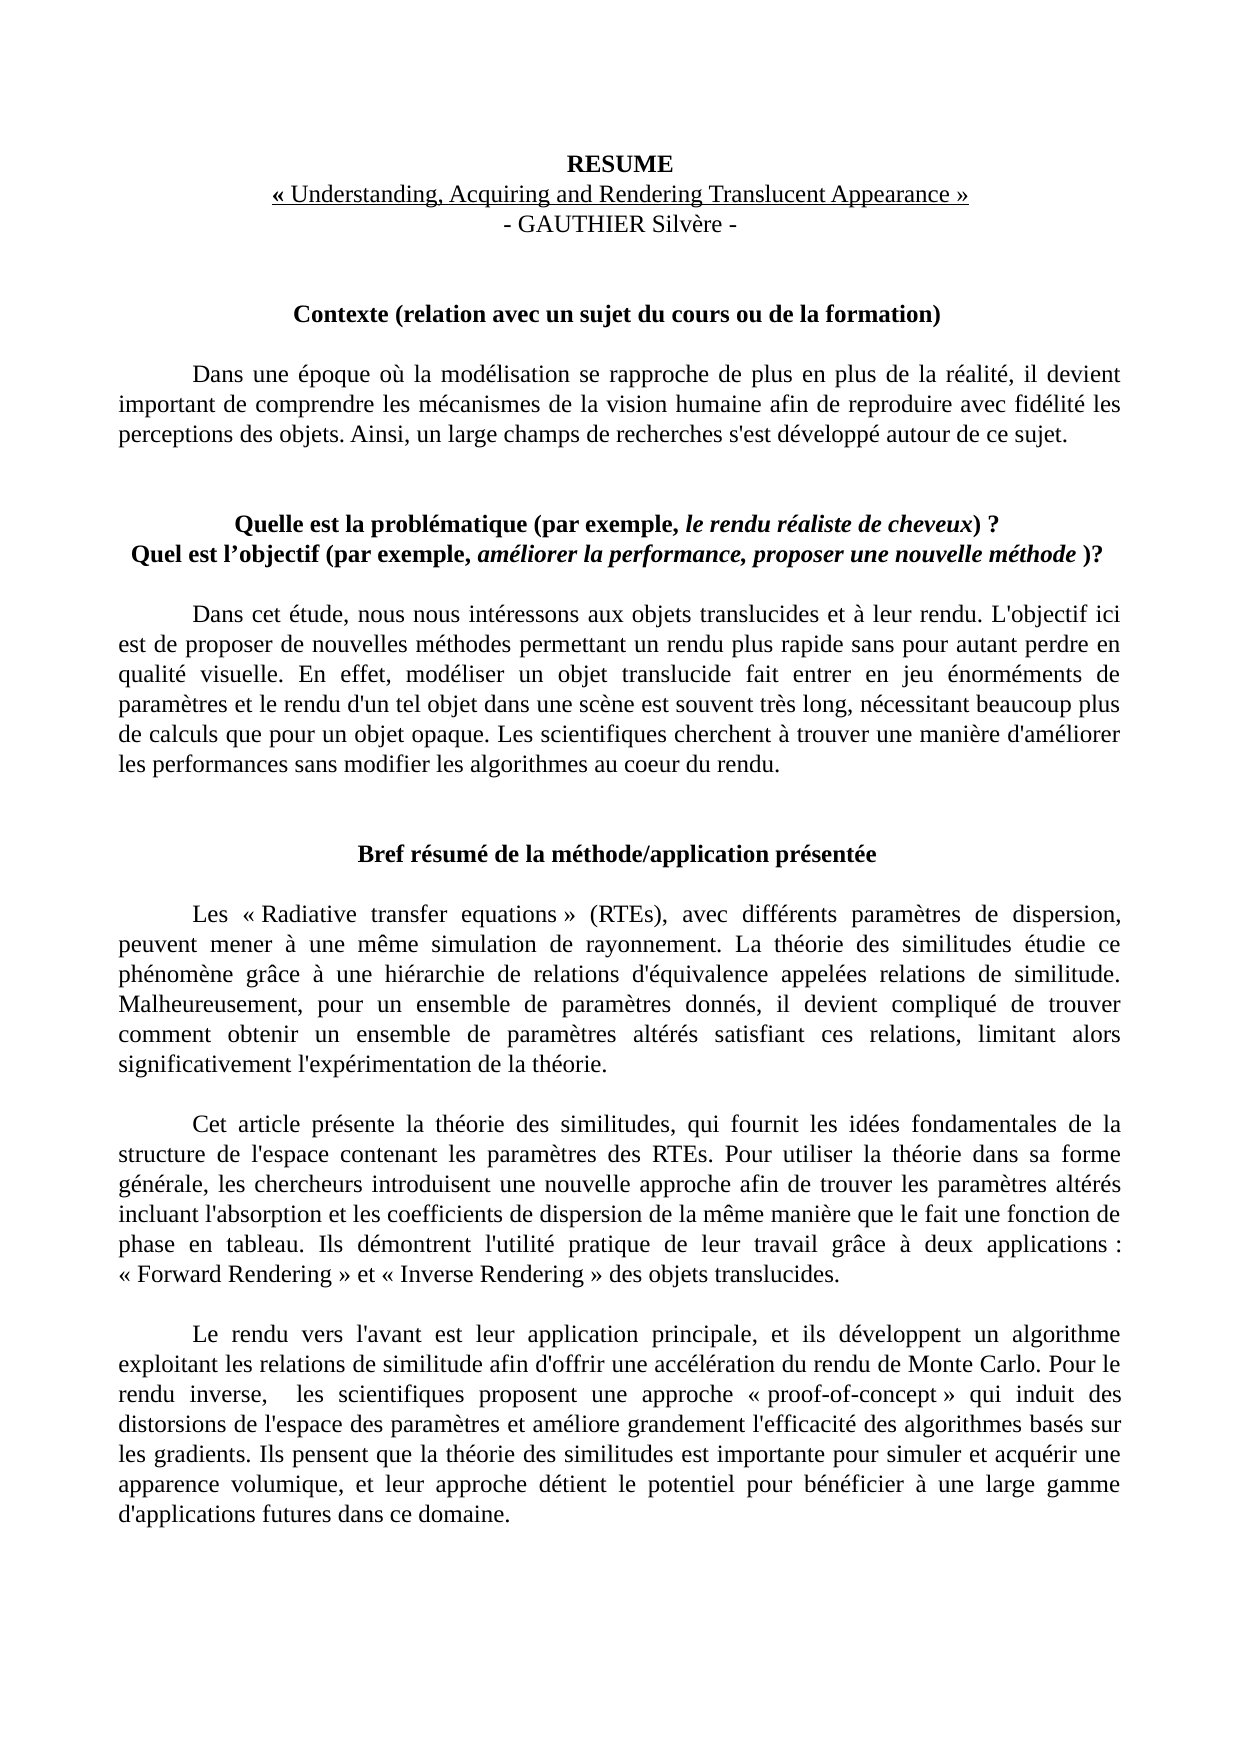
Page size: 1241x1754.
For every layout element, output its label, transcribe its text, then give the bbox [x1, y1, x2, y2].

text Dans cet étude, nous nous intéressons aux objets translucides et à leur rendu. L'objectif ici est de proposer de nouvelles méthodes permettant un rendu plus rapide sans pour autant perdre en qualité visuelle. En effet, modéliser un objet translucide fait entrer en jeu énorméments de paramètres et le rendu d'un tel objet dans une scène est souvent très long, nécessitant beaucoup plus de calculs que pour un objet opaque. Les scientifiques cherchent à trouver une manière d'améliorer les performances sans modifier les algorithmes au coeur du rendu. [118, 598, 1122, 778]
text Le rendu vers l'avant est leur application principale, et ils développent un algorithme exploitant les relations de similitude afin d'offrir une accélération du rendu de Monte Carlo. Pour le rendu inverse, les scientifiques proposent une approche « proof-of-concept » qui induit des distorsions de l'espace des paramètres et améliore grandement l'efficacité des algorithmes basés sur les gradients. Ils pensent que la théorie des similitudes est importante pour simuler et acquérir une apparence volumique, et leur approche détient le potentiel pour bénéficier à une large gamme d'applications futures dans ce domaine. [118, 1318, 1122, 1528]
text RESUME [118, 148, 1122, 178]
text Bref résumé de la méthode/application présentée [118, 838, 1122, 868]
text - GAUTHIER Silvère - [118, 208, 1122, 238]
text « Understanding, Acquiring and Rendering Translucent Appearance » [118, 178, 1122, 208]
text Quel est l’objectif (par exemple, améliorer la performance, proposer une nouvelle méthode )? [118, 538, 1122, 568]
text Les « Radiative transfer equations » (RTEs), avec différents paramètres de dispersion, peuvent mener à une même simulation de rayonnement. La théorie des similitudes étudie ce phénomène grâce à une hiérarchie de relations d'équivalence appelées relations de similitude. Malheureusement, pour un ensemble de paramètres donnés, il devient compliqué de trouver comment obtenir un ensemble de paramètres altérés satisfiant ces relations, limitant alors significativement l'expérimentation de la théorie. [118, 898, 1122, 1078]
text Quelle est la problématique (par exemple, le rendu réaliste de cheveux) ? [118, 508, 1122, 538]
text Dans une époque où la modélisation se rapproche de plus en plus de la réalité, il devient important de comprendre les mécanismes de la vision humaine afin de reproduire avec fidélité les perceptions des objets. Ainsi, un large champs de recherches s'est développé autour de ce sujet. [118, 358, 1122, 448]
text Contexte (relation avec un sujet du cours ou de la formation) [118, 298, 1122, 328]
text Cet article présente la théorie des similitudes, qui fournit les idées fondamentales de la structure de l'espace contenant les paramètres des RTEs. Pour utiliser la théorie dans sa forme générale, les chercheurs introduisent une nouvelle approche afin de trouver les paramètres altérés incluant l'absorption et les coefficients de dispersion de la même manière que le fait une fonction de phase en tableau. Ils démontrent l'utilité pratique de leur travail grâce à deux applications : « Forward Rendering » et « Inverse Rendering » des objets translucides. [118, 1108, 1122, 1288]
